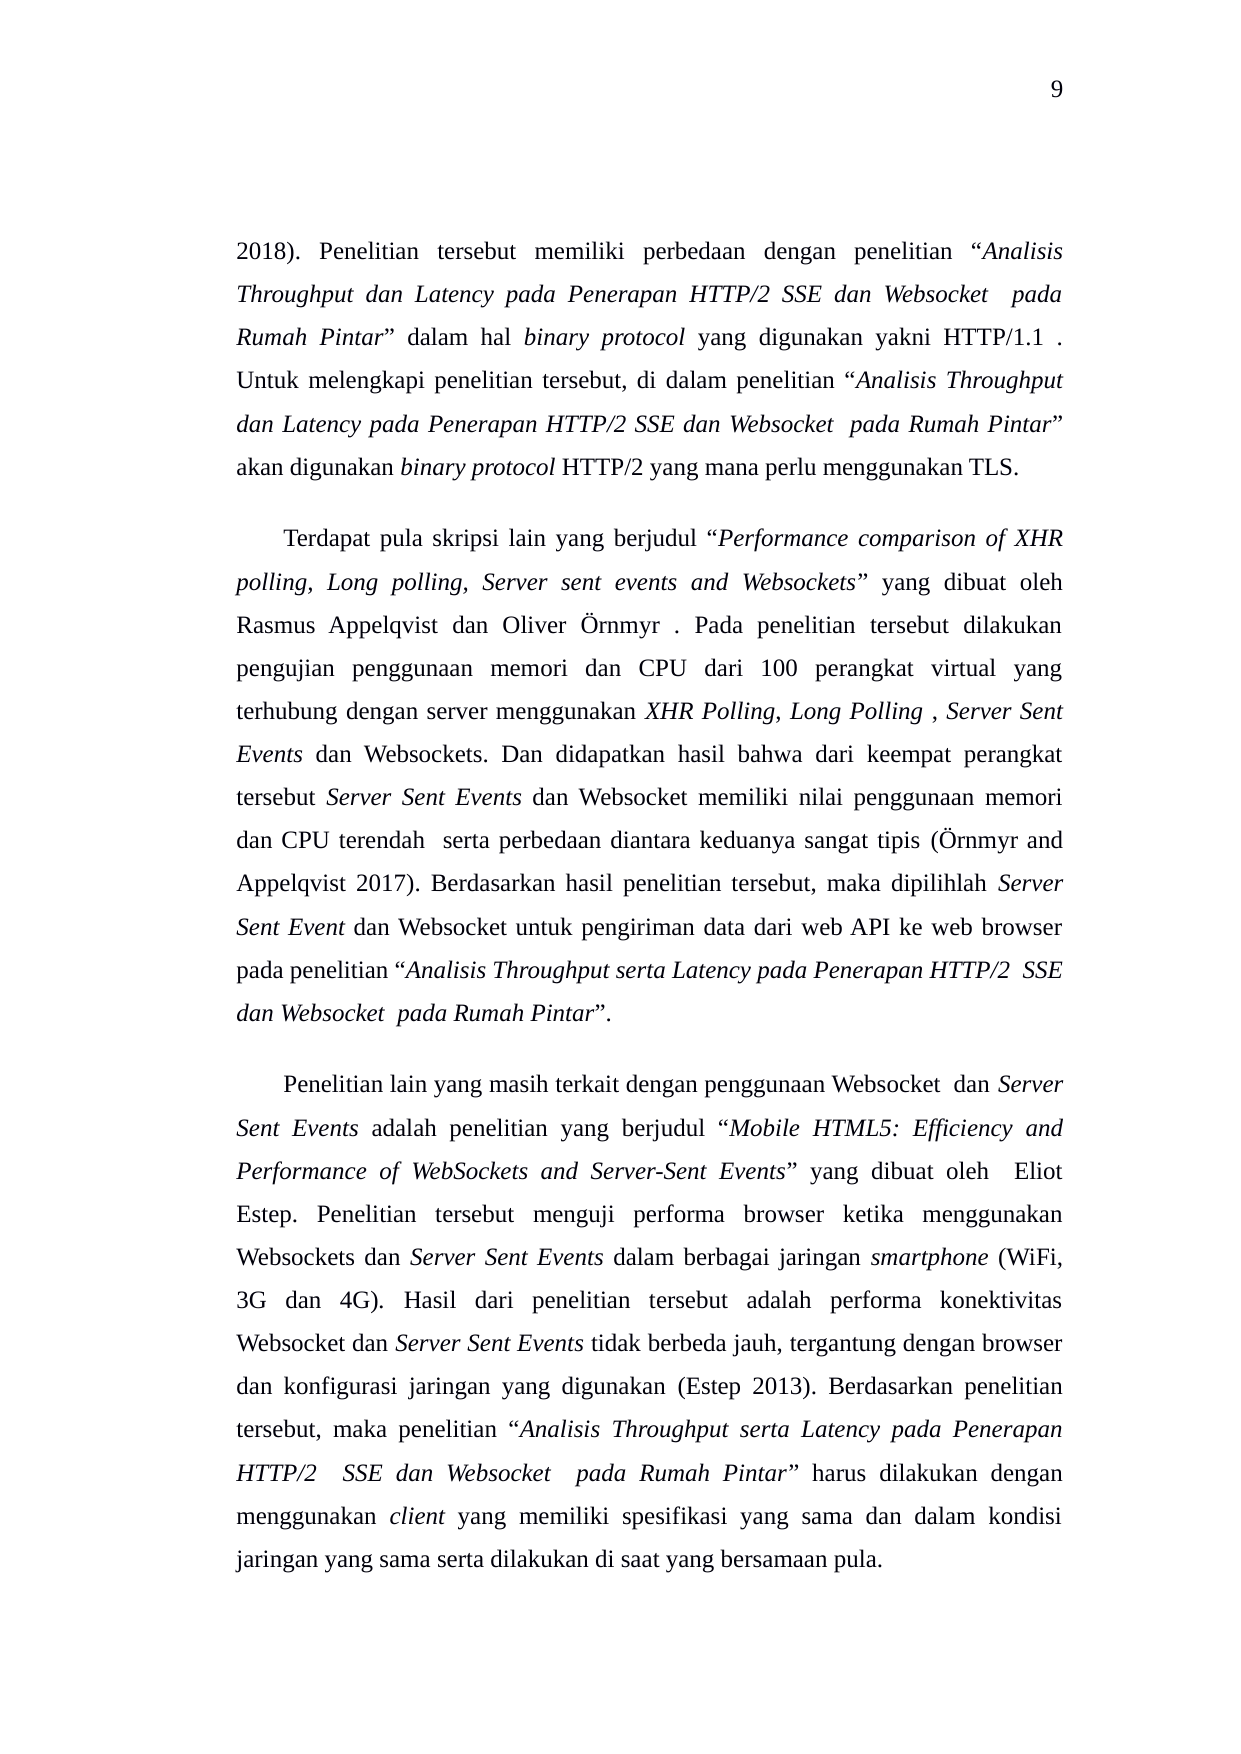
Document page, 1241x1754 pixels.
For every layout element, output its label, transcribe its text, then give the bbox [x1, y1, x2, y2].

text 2018)⁠. Penelitian tersebut memiliki perbedaan dengan penelitian “Analisis Throughput dan Latency pada Penerapan HTTP/2 SSE dan Websocket pada Rumah Pintar” dalam hal binary protocol yang digunakan yakni HTTP/1.1 . Untuk melengkapi penelitian tersebut, di dalam penelitian “Analisis Throughput dan Latency pada Penerapan HTTP/2 SSE dan Websocket pada Rumah Pintar” akan digunakan binary protocol HTTP/2 yang mana perlu menggunakan TLS. [236, 236, 1063, 481]
text Terdapat pula skripsi lain yang berjudul “Performance comparison of XHR polling, Long polling, Server sent events and Websockets” yang dibuat oleh Rasmus Appelqvist dan Oliver Örnmyr . Pada penelitian tersebut dilakukan pengujian penggunaan memori dan CPU dari 100 perangkat virtual yang terhubung dengan server menggunakan XHR Polling, Long Polling , Server Sent Events dan Websockets. Dan didapatkan hasil bahwa dari keempat perangkat tersebut Server Sent Events dan Websocket memiliki nilai penggunaan memori dan CPU terendah serta perbedaan diantara keduanya sangat tipis (Örnmyr and Appelqvist 2017)⁠. Berdasarkan hasil penelitian tersebut, maka dipilihlah Server Sent Event dan Websocket untuk pengiriman data dari web API ke web browser pada penelitian “Analisis Throughput serta Latency pada Penerapan HTTP/2 SSE dan Websocket pada Rumah Pintar”. [236, 523, 1063, 1027]
text Penelitian lain yang masih terkait dengan penggunaan Websocket dan Server Sent Events adalah penelitian yang berjudul “Mobile HTML5: Efficiency and Performance of WebSockets and Server-Sent Events” yang dibuat oleh Eliot Estep. Penelitian tersebut menguji performa browser ketika menggunakan Websockets dan Server Sent Events dalam berbagai jaringan smartphone (WiFi, 3G dan 4G). Hasil dari penelitian tersebut adalah performa konektivitas Websocket dan Server Sent Events tidak berbeda jauh, tergantung dengan browser dan konfigurasi jaringan yang digunakan (Estep 2013)⁠. Berdasarkan penelitian tersebut, maka penelitian “Analisis Throughput serta Latency pada Penerapan HTTP/2 SSE dan Websocket pada Rumah Pintar” harus dilakukan dengan menggunakan client yang memiliki spesifikasi yang sama dan dalam kondisi jaringan yang sama serta dilakukan di saat yang bersamaan pula. [236, 1069, 1063, 1573]
